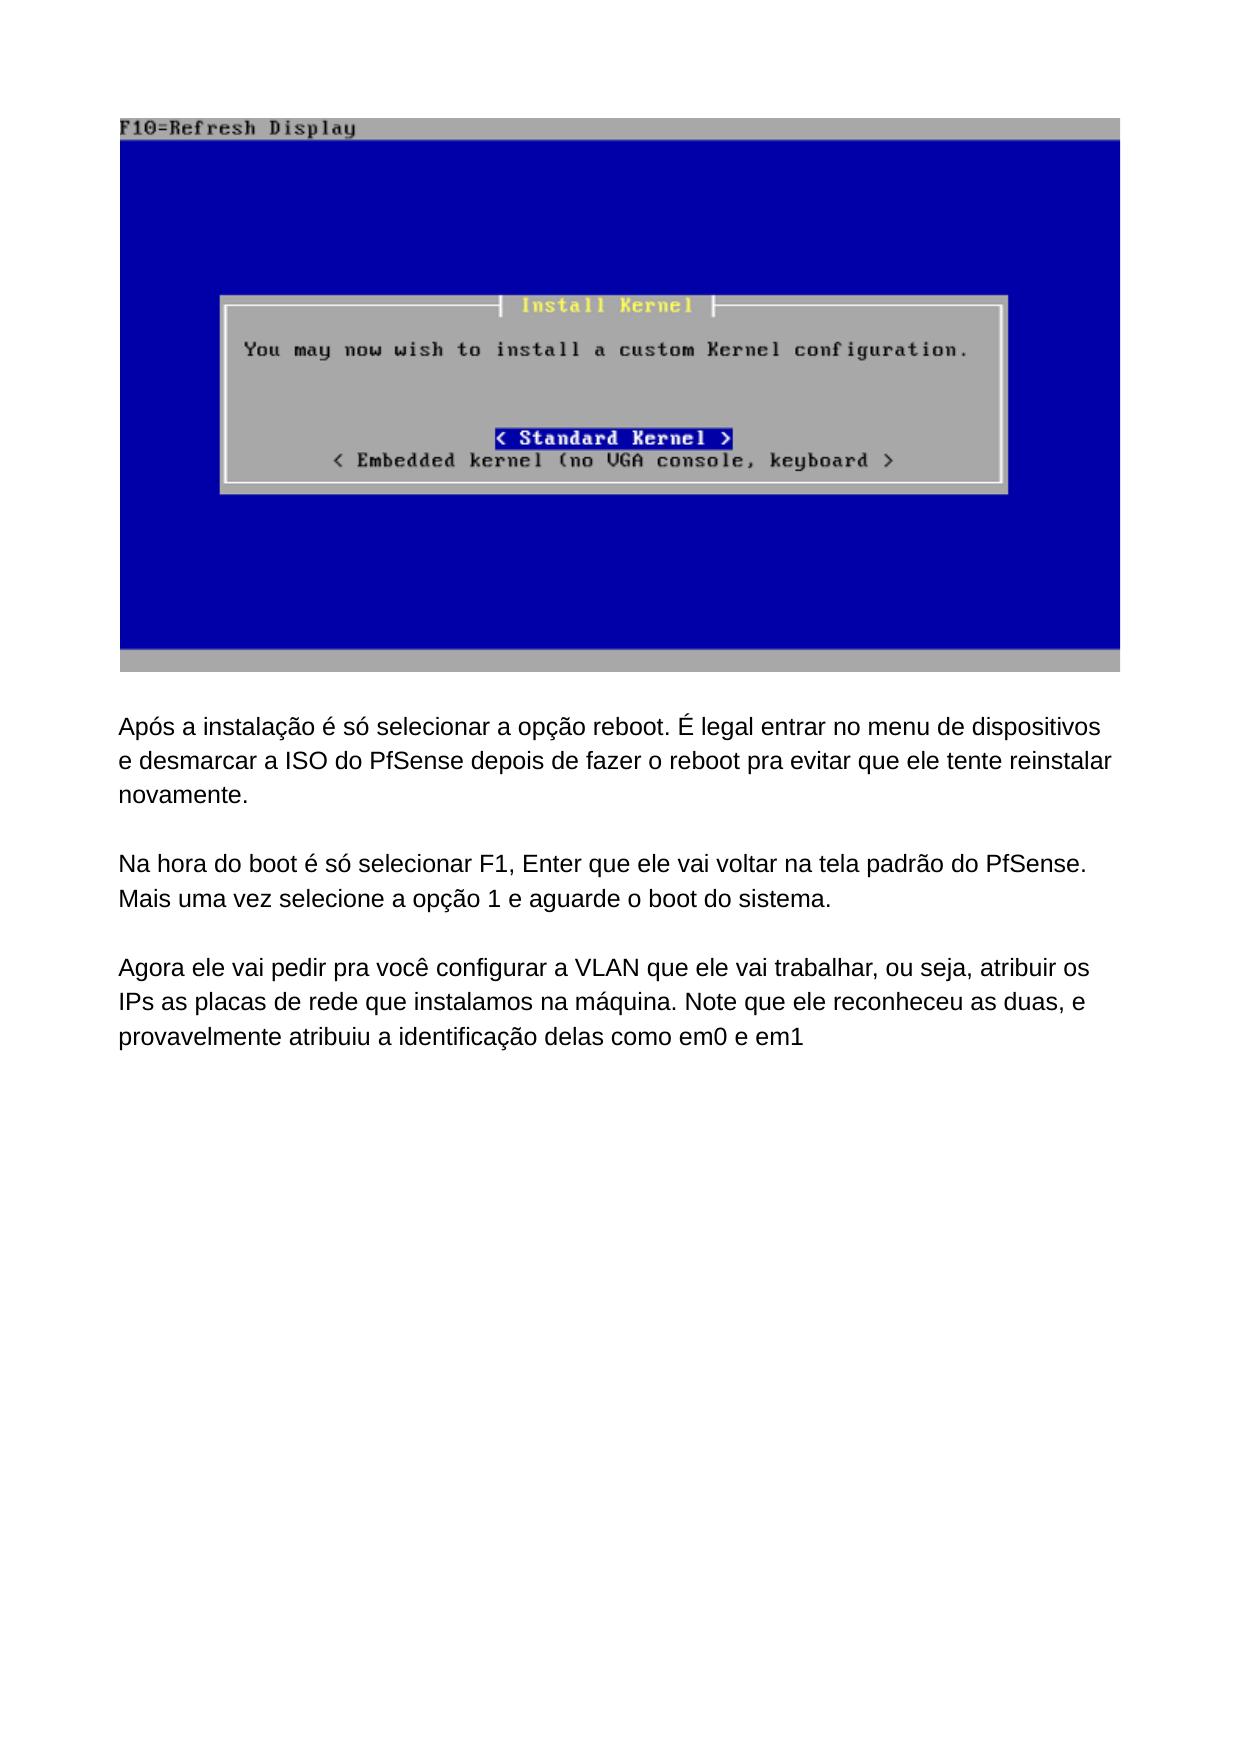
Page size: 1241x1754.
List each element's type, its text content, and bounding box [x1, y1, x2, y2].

picture [120, 118, 1121, 672]
text Na hora do boot é só selecionar F1, Enter que ele vai voltar na tela padrão do PfSense. Mais uma vez selecione a opção 1 e aguarde o boot do sistema. [118, 849, 1122, 913]
text Agora ele vai pedir pra você configurar a VLAN que ele vai trabalhar, ou seja, atribuir os IPs as placas de rede que instalamos na máquina. Note que ele reconheceu as duas, e provavelmente atribuiu a identificação delas como em0 e em1 [118, 953, 1122, 1051]
text Após a instalação é só selecionar a opção reboot. É legal entrar no menu de dispositivos e desmarcar a ISO do PfSense depois de fazer o reboot pra evitar que ele tente reinstalar novamente. [118, 711, 1122, 809]
